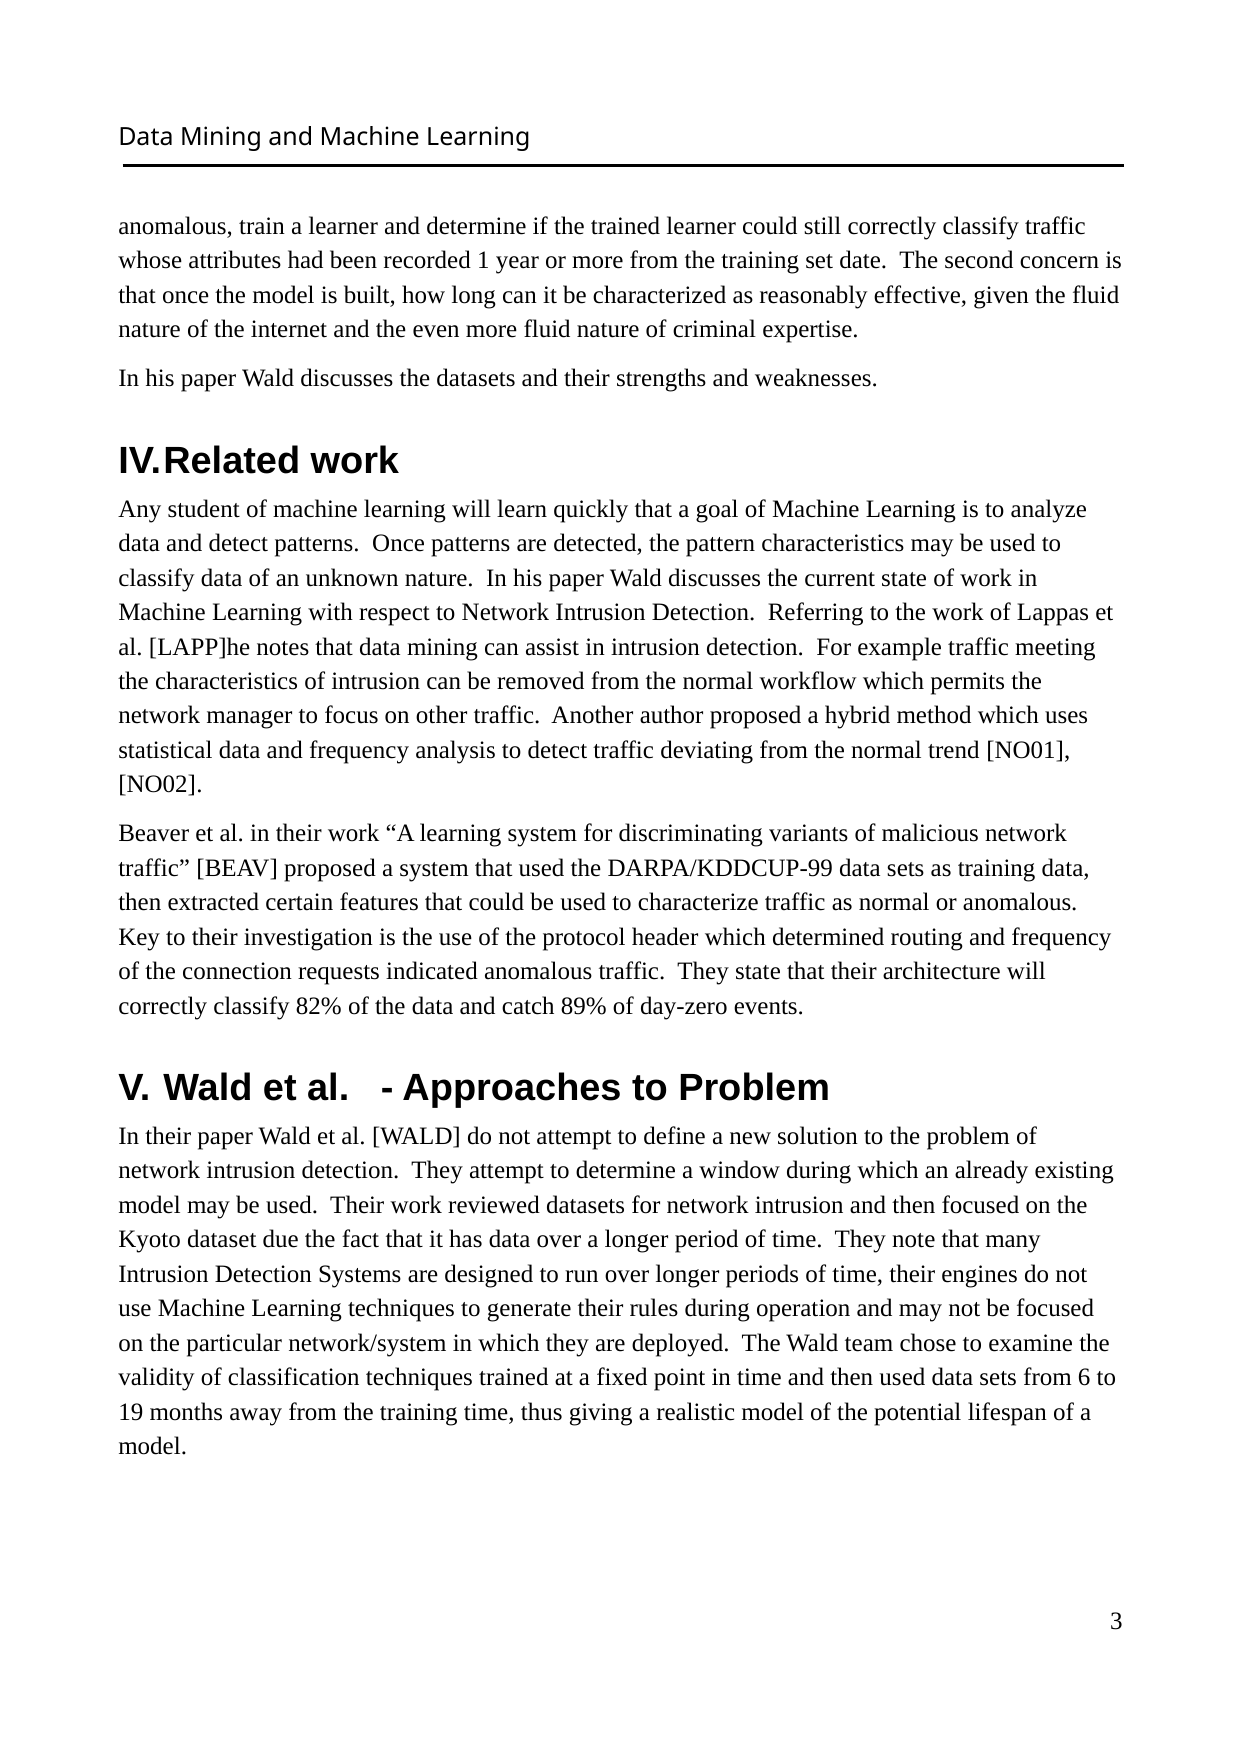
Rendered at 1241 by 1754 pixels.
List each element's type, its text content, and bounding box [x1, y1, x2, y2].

text Beaver et al. in their work “A learning system for discriminating variants of malicious network traffic” [BEAV] proposed a system that used the DARPA/KDDCUP-99 data sets as training data, then extracted certain features that could be used to characterize traffic as normal or anomalous. Key to their investigation is the use of the protocol header which determined routing and frequency of the connection requests indicated anomalous traffic. They state that their architecture will correctly classify 82% of the data and catch 89% of day-zero events. [118, 818, 1122, 1020]
text In their paper Wald et al. [WALD] do not attempt to define a new solution to the problem of network intrusion detection. They attempt to determine a window during which an already existing model may be used. Their work reviewed datasets for network intrusion and then focused on the Kyoto dataset due the fact that it has data over a longer period of time. They note that many Intrusion Detection Systems are designed to run over longer periods of time, their engines do not use Machine Learning techniques to generate their rules during operation and may not be focused on the particular network/system in which they are deployed. The Wald team chose to examine the validity of classification techniques trained at a fixed point in time and then used data sets from 6 to 19 months away from the training time, thus giving a realistic model of the potential lifespan of a model. [118, 1121, 1122, 1460]
text anomalous, train a learner and determine if the trained learner could still correctly classify traffic whose attributes had been recorded 1 year or more from the training set date. The second concern is that once the model is built, how long can it be characterized as reasonably effective, given the fluid nature of the internet and the even more fluid nature of criminal expertise. [118, 211, 1122, 343]
text In his paper Wald discusses the datasets and their strengths and weaknesses. [118, 363, 1122, 392]
subtitle Wald et al. - Approaches to Problem [118, 1065, 1122, 1109]
text Any student of machine learning will learn quickly that a goal of Machine Learning is to analyze data and detect patterns. Once patterns are detected, the pattern characteristics may be used to classify data of an unknown nature. In his paper Wald discusses the current state of work in Machine Learning with respect to Network Intrusion Detection. Referring to the work of Lappas et al. [LAPP]he notes that data mining can assist in intrusion detection. For example traffic meeting the characteristics of intrusion can be removed from the normal workflow which permits the network manager to focus on other traffic. Another author proposed a hybrid method which uses statistical data and frequency analysis to detect traffic deviating from the normal trend [NO01],[NO02]. [118, 494, 1122, 798]
subtitle Related work [118, 437, 1122, 481]
